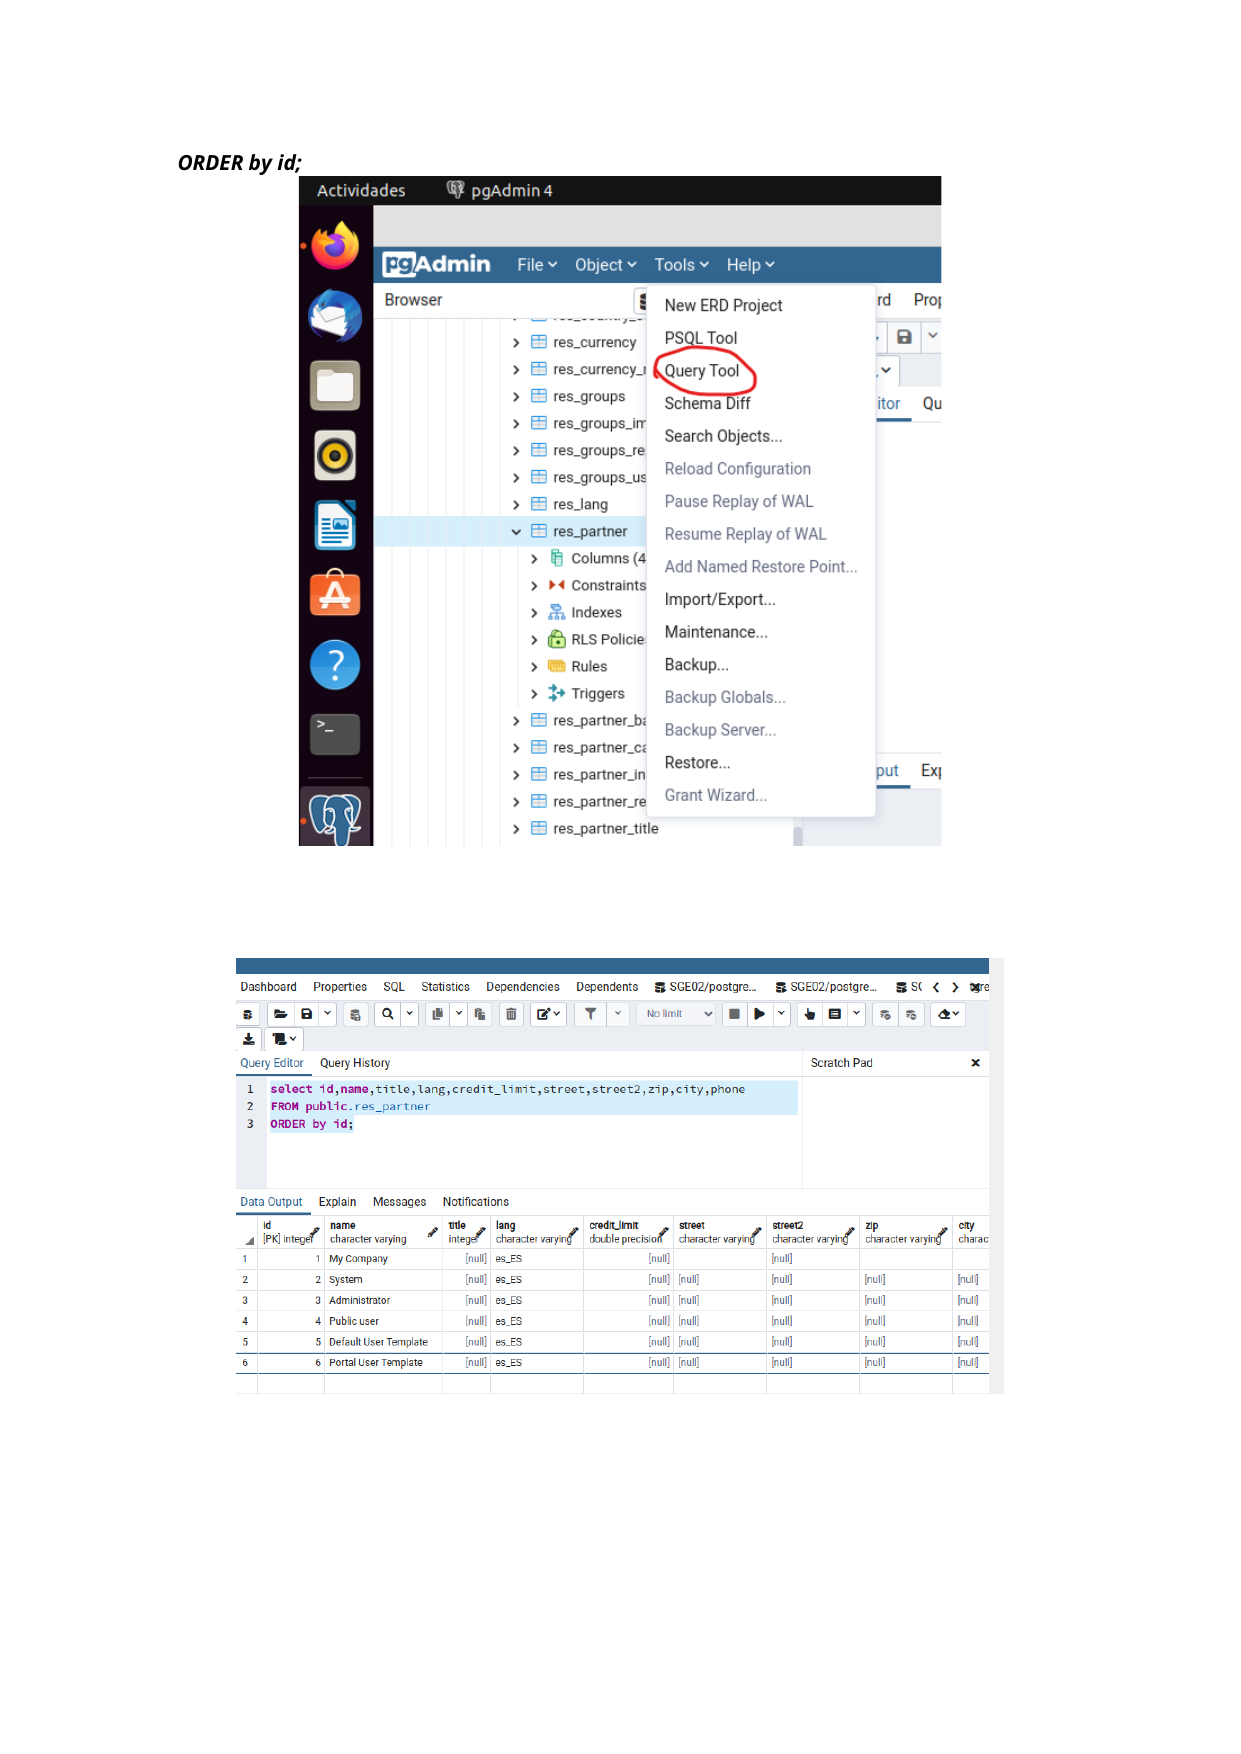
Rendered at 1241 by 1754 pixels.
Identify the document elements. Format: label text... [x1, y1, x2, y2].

text ORDER by id; [177, 148, 1063, 176]
